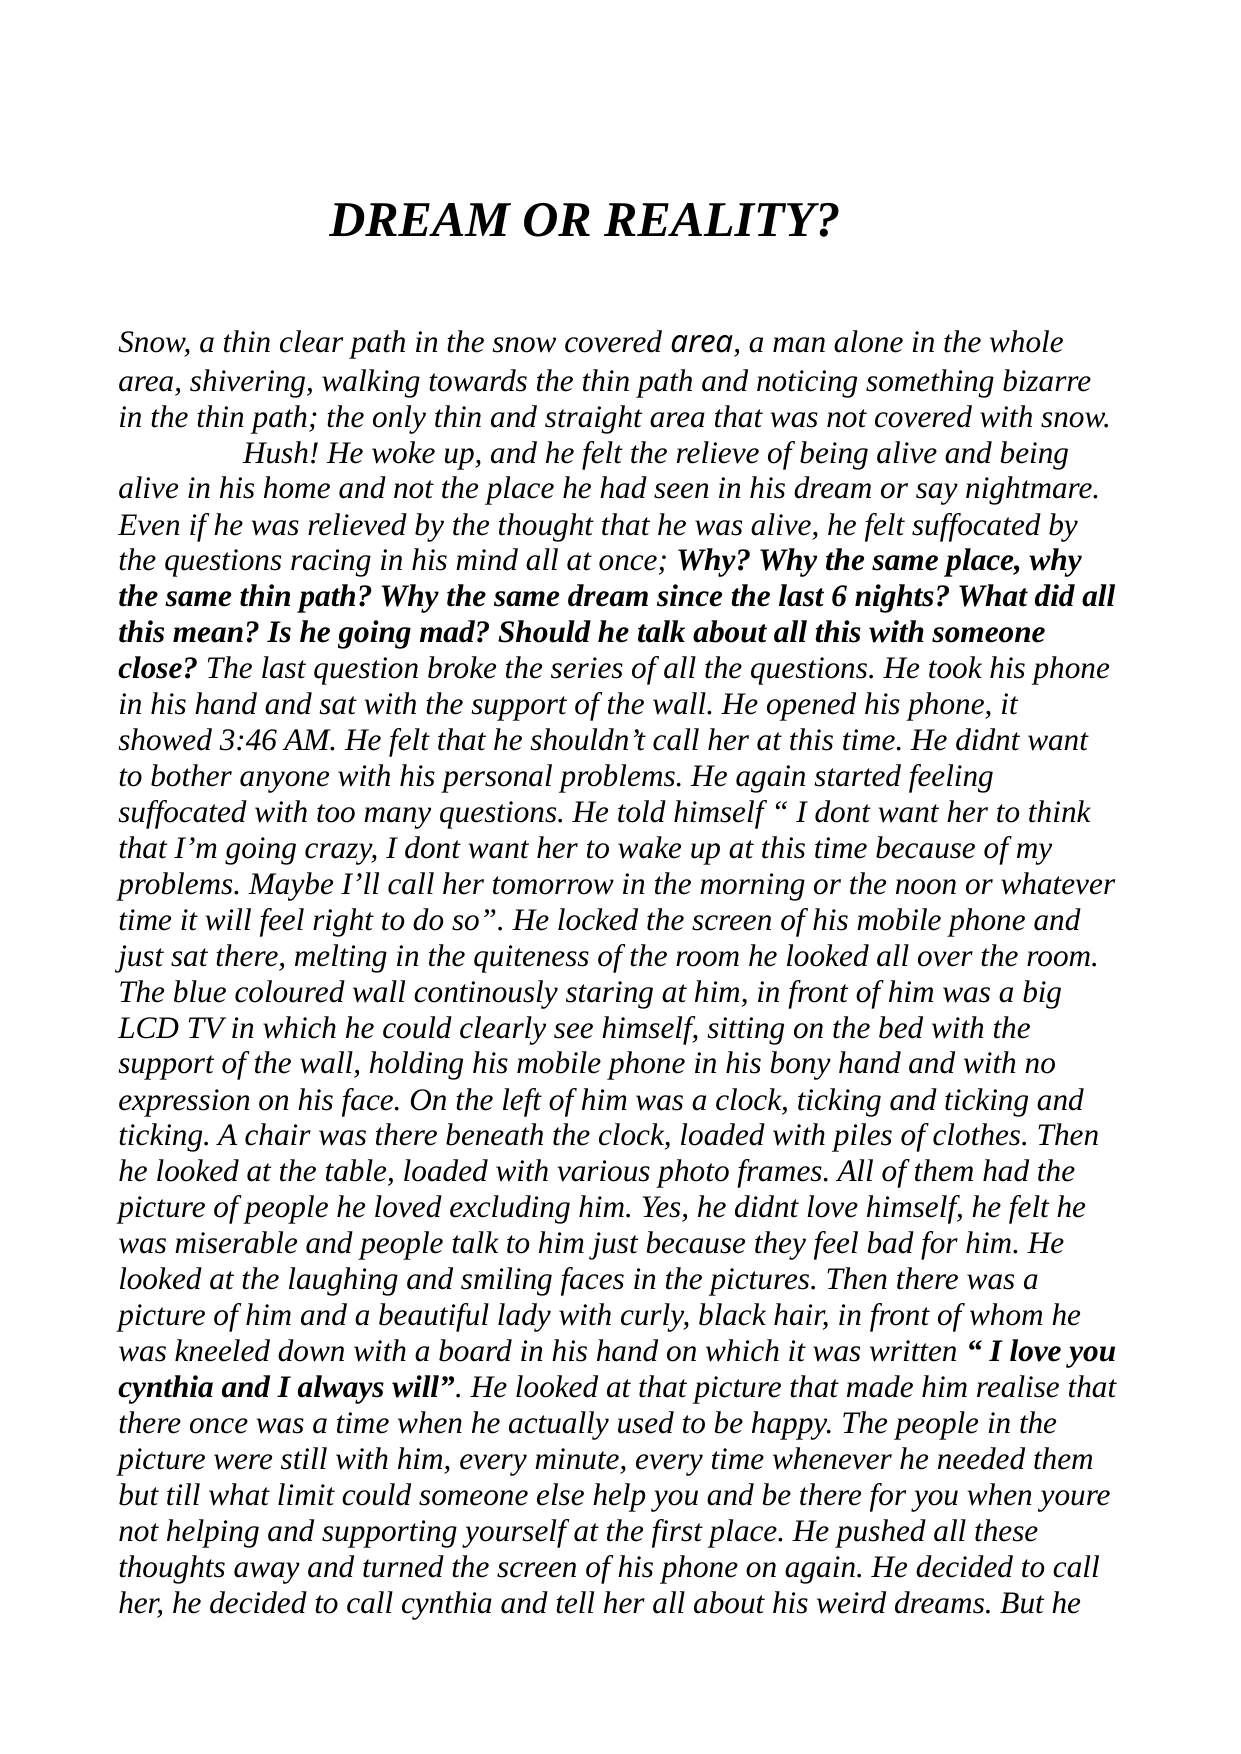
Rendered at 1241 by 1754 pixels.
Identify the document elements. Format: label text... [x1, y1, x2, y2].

text DREAM OR REALITY? [118, 190, 1122, 247]
text Hush! He woke up, and he felt the relieve of being alive and being alive in his home and not the place he had seen in his dream or say nightmare. Even if he was relieved by the thought that he was alive, he felt suffocated by the questions racing in his mind all at once; Why? Why the same place, why the same thin path? Why the same dream since the last 6 nights? What did all this mean? Is he going mad? Should he talk about all this with someone close? The last question broke the series of all the questions. He took his phone in his hand and sat with the support of the wall. He opened his phone, it showed 3:46 AM. He felt that he shouldn’t call her at this time. He didnt want to bother anyone with his personal problems. He again started feeling suffocated with too many questions. He told himself “ I dont want her to think that I’m going crazy, I dont want her to wake up at this time because of my problems. Maybe I’ll call her tomorrow in the morning or the noon or whatever time it will feel right to do so”. He locked the screen of his mobile phone and just sat there, melting in the quiteness of the room he looked all over the room. The blue coloured wall continously staring at him, in front of him was a big LCD TV in which he could clearly see himself, sitting on the bed with the support of the wall, holding his mobile phone in his bony hand and with no expression on his face. On the left of him was a clock, ticking and ticking and ticking. A chair was there beneath the clock, loaded with piles of clothes. Then he looked at the table, loaded with various photo frames. All of them had the picture of people he loved excluding him. Yes, he didnt love himself, he felt he was miserable and people talk to him just because they feel bad for him. He looked at the laughing and smiling faces in the pictures. Then there was a picture of him and a beautiful lady with curly, black hair, in front of whom he was kneeled down with a board in his hand on which it was written “ I love you cynthia and I always will”. He looked at that picture that made him realise that there once was a time when he actually used to be happy. The people in the picture were still with him, every minute, every time whenever he needed them but till what limit could someone else help you and be there for you when youre not helping and supporting yourself at the first place. He pushed all these thoughts away and turned the screen of his phone on again. He decided to call her, he decided to call cynthia and tell her all about his weird dreams. But he [118, 434, 1122, 1620]
text Snow, a thin clear path in the snow covered area, a man alone in the whole area, shivering, walking towards the thin path and noticing something bizarre in the thin path; the only thin and straight area that was not covered with snow. [118, 319, 1122, 434]
